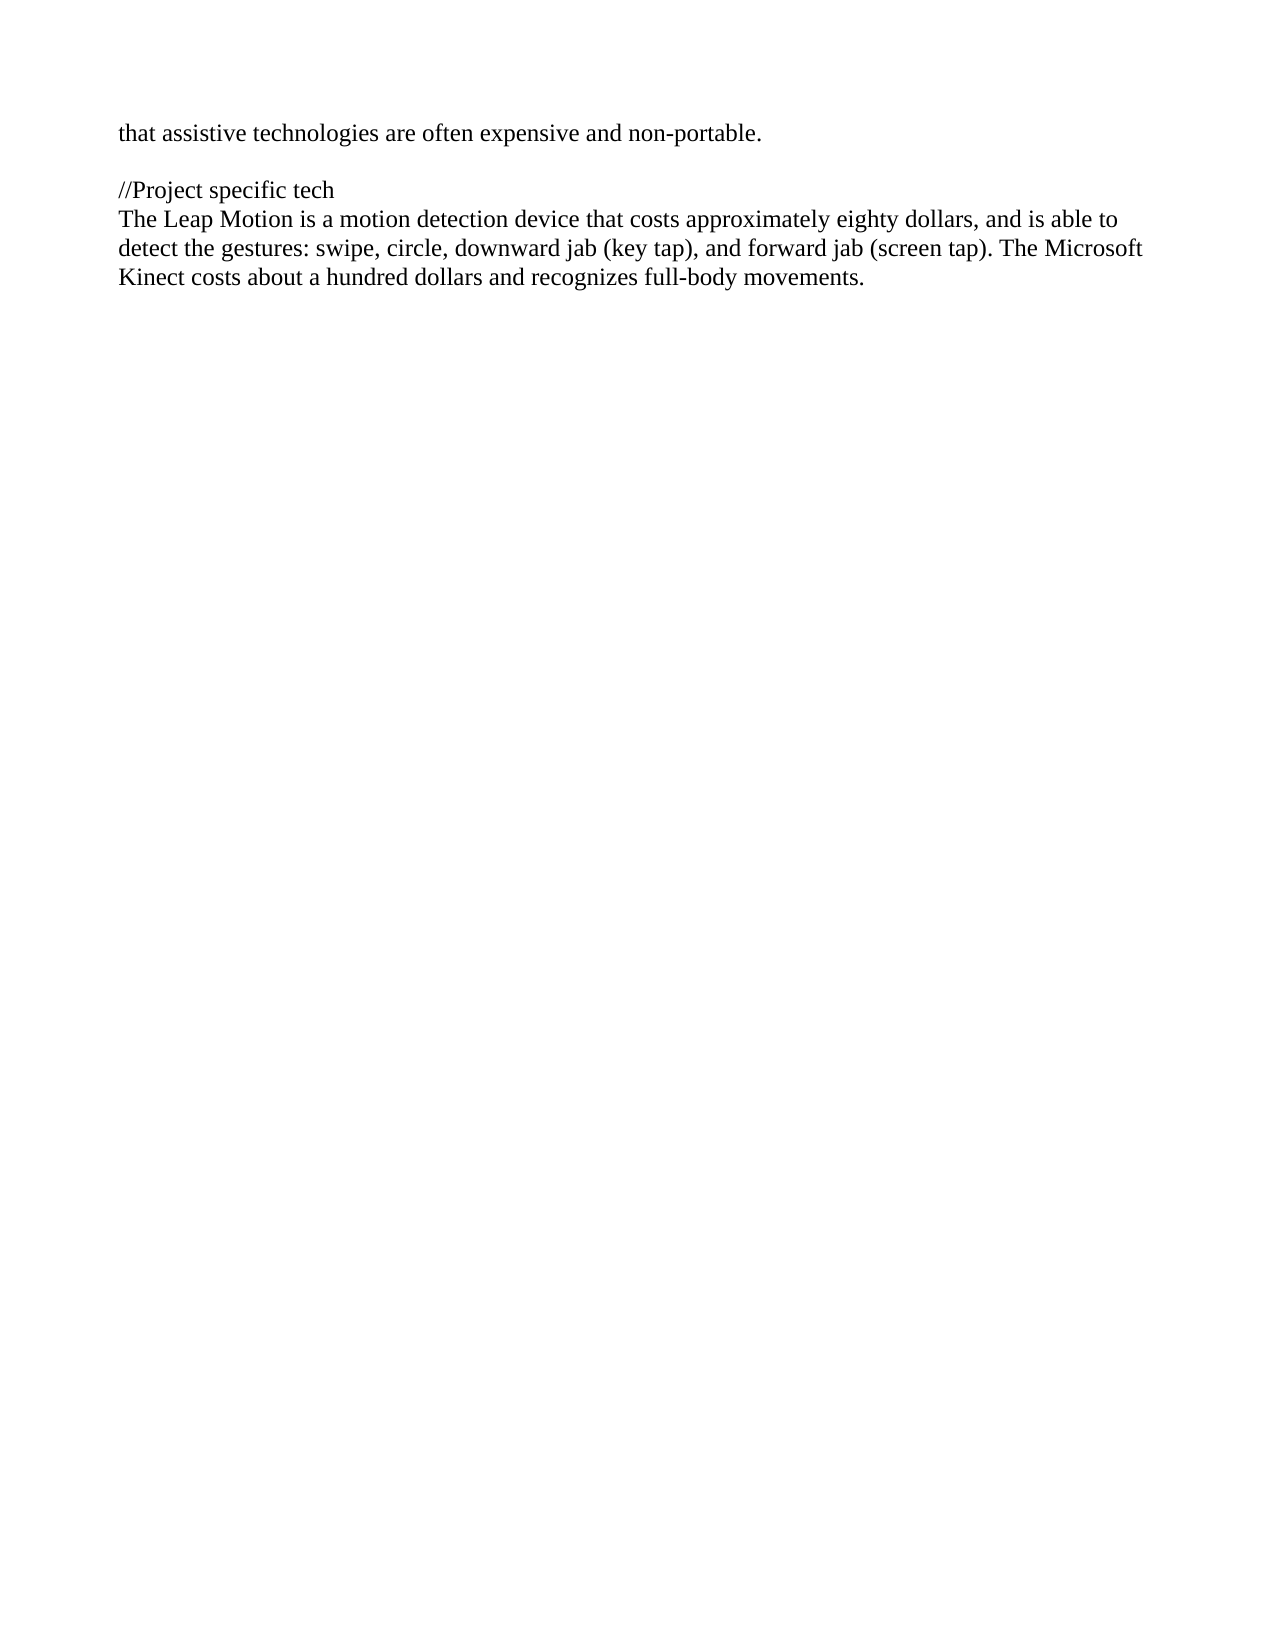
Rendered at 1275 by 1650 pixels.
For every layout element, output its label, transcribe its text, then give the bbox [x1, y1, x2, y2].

text that assistive technologies are often expensive and non-portable. [118, 118, 1157, 147]
text The Leap Motion is a motion detection device that costs approximately eighty dollars, and is able to detect the gestures: swipe, circle, downward jab (key tap), and forward jab (screen tap). The Microsoft Kinect costs about a hundred dollars and recognizes full-body movements. [118, 204, 1157, 291]
text //Project specific tech [118, 176, 1157, 204]
